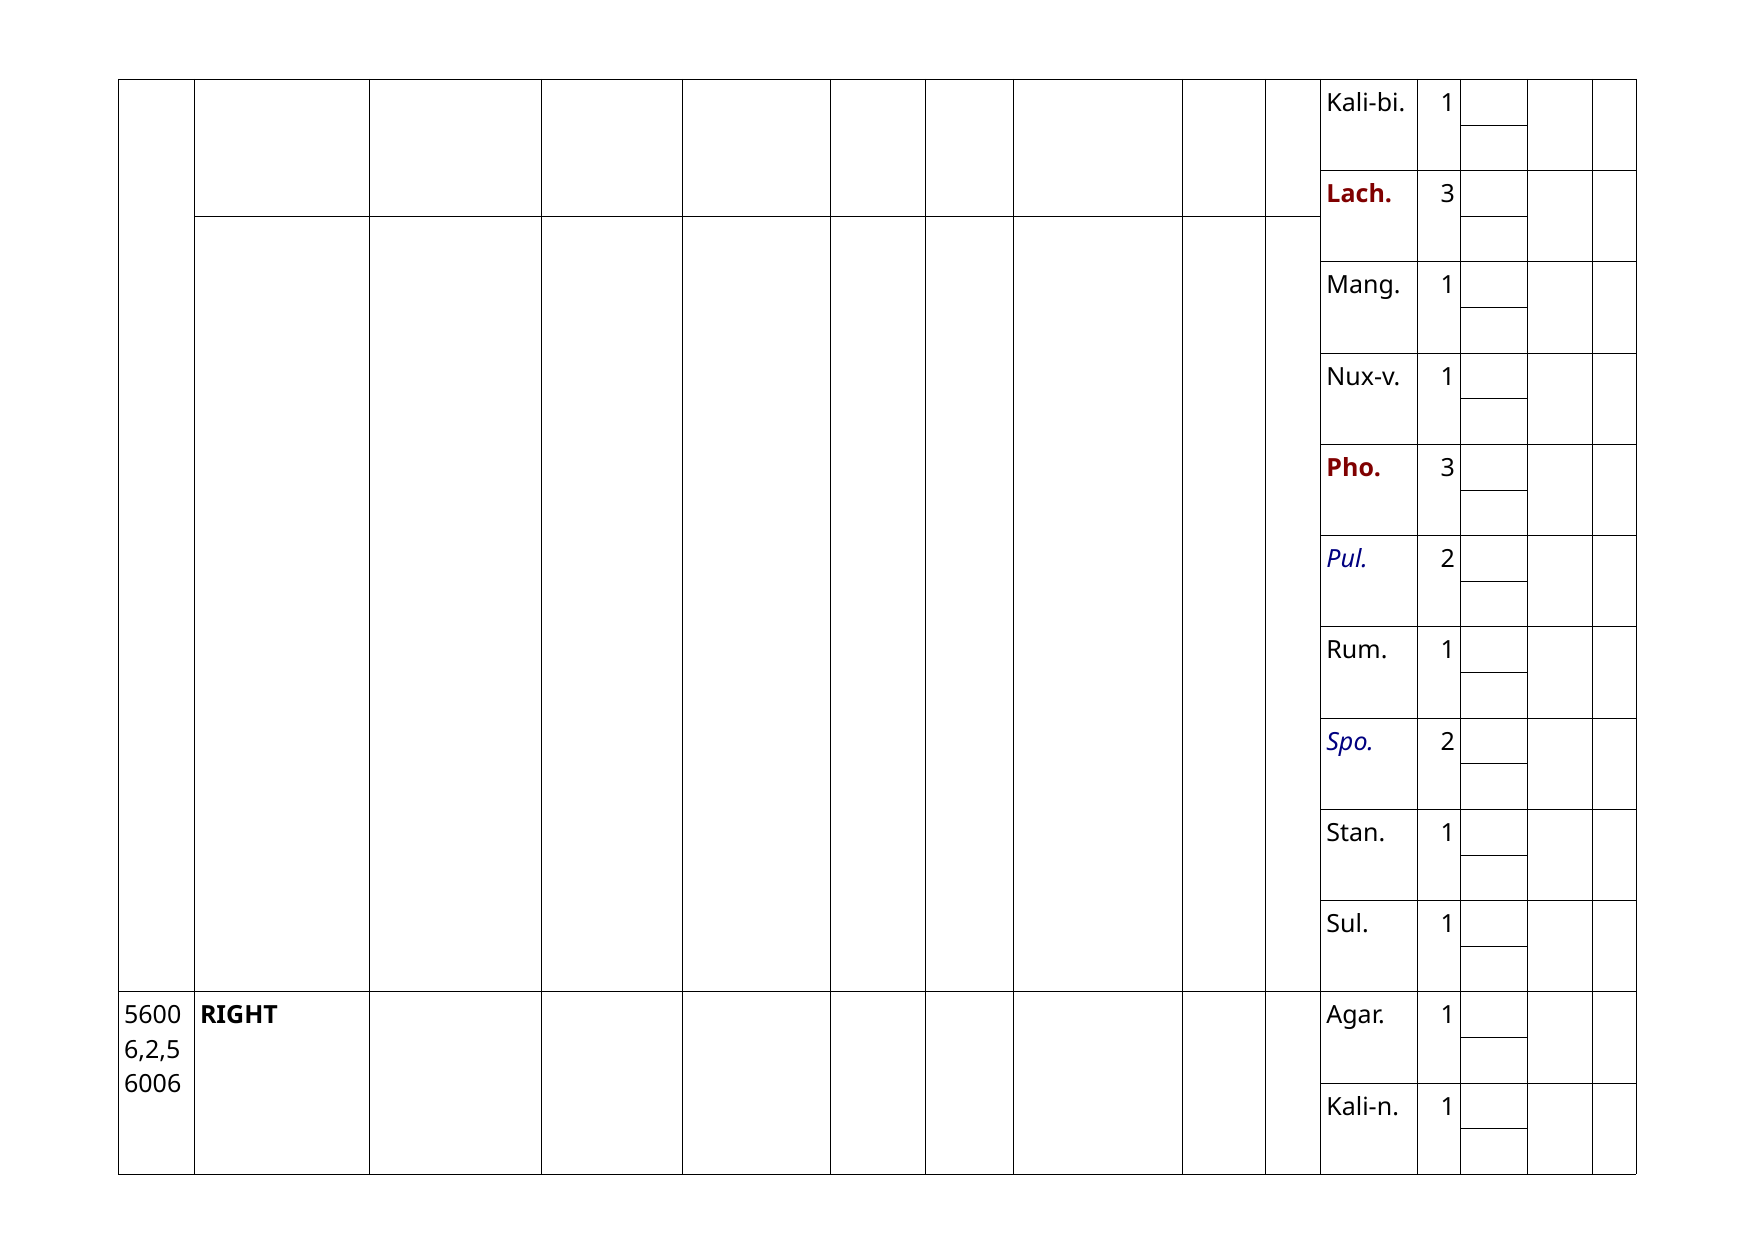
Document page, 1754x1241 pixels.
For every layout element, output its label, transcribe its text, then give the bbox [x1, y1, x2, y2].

table_cell Rum. [1321, 627, 1417, 718]
table_cell [1461, 992, 1527, 1037]
table_cell 2 [1418, 536, 1460, 626]
table_cell [1461, 445, 1527, 489]
table_cell [195, 80, 369, 216]
table_cell [542, 992, 682, 1174]
table_cell 3 [1418, 445, 1460, 535]
table_cell [1461, 1129, 1527, 1174]
table_cell [1593, 354, 1636, 444]
table_cell [1461, 856, 1527, 900]
table_cell right [195, 992, 369, 1174]
table_cell Nux-v. [1321, 354, 1417, 444]
table_cell [1461, 171, 1527, 216]
table_cell [1461, 491, 1527, 535]
table_cell [683, 992, 830, 1174]
table_cell [1593, 901, 1636, 991]
table_cell [119, 80, 194, 991]
table_cell [542, 80, 682, 216]
table_cell [1461, 673, 1527, 718]
table_cell [1528, 810, 1592, 900]
table_cell Pul. [1321, 536, 1417, 626]
table_cell Kali-bi. [1321, 80, 1417, 170]
table_cell [1461, 536, 1527, 581]
table_cell [1461, 810, 1527, 854]
table_cell [1266, 992, 1320, 1174]
table_cell [1593, 171, 1636, 261]
table_cell [1183, 217, 1265, 991]
table_cell [1528, 80, 1592, 170]
table_cell [370, 80, 541, 216]
table_cell [1593, 536, 1636, 626]
table_cell [1014, 217, 1182, 991]
table_cell [542, 217, 682, 991]
table_cell [1461, 80, 1527, 124]
table_cell [1461, 901, 1527, 946]
table_cell Spo. [1321, 719, 1417, 809]
table_cell [831, 992, 925, 1174]
table_cell [1528, 262, 1592, 353]
table_cell [683, 217, 830, 991]
table_cell 1 [1418, 80, 1460, 170]
table_cell [1461, 399, 1527, 444]
table_cell [1593, 719, 1636, 809]
table_cell [926, 80, 1013, 216]
table_cell [1461, 308, 1527, 353]
table_cell Sul. [1321, 901, 1417, 991]
table_cell [1593, 1084, 1636, 1174]
table_cell Kali-n. [1321, 1084, 1417, 1174]
table_cell Lach. [1321, 171, 1417, 261]
table_cell [926, 217, 1013, 991]
table_cell 1 [1418, 262, 1460, 353]
table_cell 1 [1418, 901, 1460, 991]
table_cell [1528, 901, 1592, 991]
table_cell [683, 80, 830, 216]
table_cell [1528, 445, 1592, 535]
table_cell [1461, 217, 1527, 261]
table_cell [1014, 80, 1182, 216]
table_cell [831, 80, 925, 216]
table_cell 1 [1418, 354, 1460, 444]
table_cell [1461, 1038, 1527, 1083]
table_cell [1461, 262, 1527, 307]
table_cell [1528, 719, 1592, 809]
table_cell [1593, 80, 1636, 170]
table_cell [1593, 262, 1636, 353]
table_cell 2 [1418, 719, 1460, 809]
table_cell [1593, 810, 1636, 900]
table_cell [1183, 80, 1265, 216]
table_cell [1528, 992, 1592, 1083]
table_cell [1266, 80, 1320, 216]
table_cell 1 [1418, 627, 1460, 718]
table_cell [1461, 582, 1527, 626]
table_cell [1266, 217, 1320, 991]
table_cell [1461, 627, 1527, 672]
table_cell [1014, 992, 1182, 1174]
table_cell 1 [1418, 810, 1460, 900]
table_cell [926, 992, 1013, 1174]
table_cell [1461, 126, 1527, 170]
table_cell [370, 992, 541, 1174]
table_cell 56006,2,56006 [119, 992, 194, 1174]
table_cell [1461, 719, 1527, 763]
table_cell Stan. [1321, 810, 1417, 900]
table_cell Pho. [1321, 445, 1417, 535]
table_cell Agar. [1321, 992, 1417, 1083]
table_cell [1461, 947, 1527, 991]
table_cell [1528, 354, 1592, 444]
table_cell [1593, 445, 1636, 535]
table_cell [831, 217, 925, 991]
table_cell [1461, 1084, 1527, 1128]
table_cell [1528, 171, 1592, 261]
table_cell 1 [1418, 1084, 1460, 1174]
table_cell [195, 217, 369, 991]
table_cell [1461, 354, 1527, 398]
table_cell [1528, 536, 1592, 626]
table_cell 3 [1418, 171, 1460, 261]
table_cell Mang. [1321, 262, 1417, 353]
table_cell [1461, 764, 1527, 809]
table_cell [1593, 992, 1636, 1083]
table_cell [1183, 992, 1265, 1174]
table_cell [370, 217, 541, 991]
table_cell 1 [1418, 992, 1460, 1083]
table_cell [1528, 627, 1592, 718]
table_cell [1593, 627, 1636, 718]
table_cell [1528, 1084, 1592, 1174]
